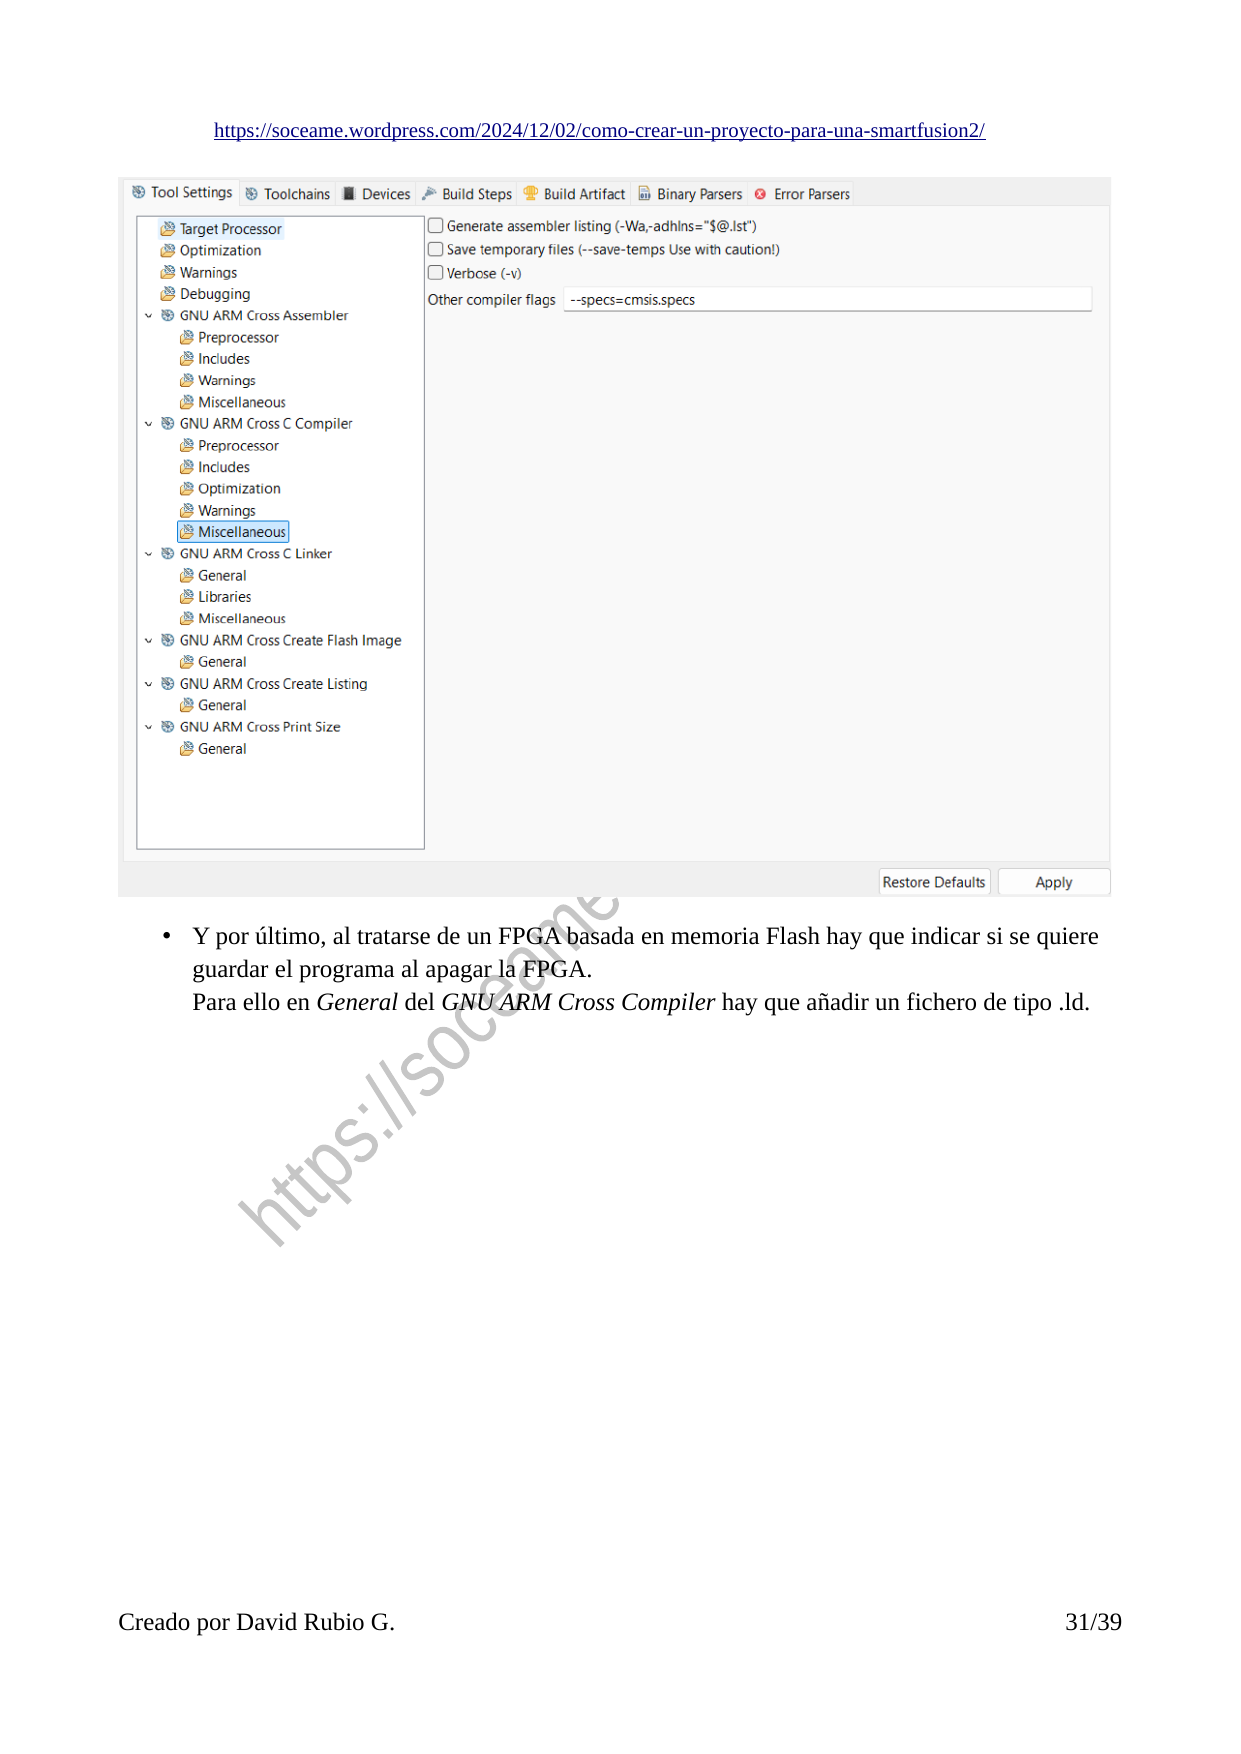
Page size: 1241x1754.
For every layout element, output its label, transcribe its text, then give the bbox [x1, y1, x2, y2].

list Y por último, al tratarse de un FPGA basada en memoria Flash hay que indicar si se quiere guardar el programa al apagar la FPGA. Para ello en General del GNU ARM Cross Compiler hay que añadir un fichero de tipo .ld. [162, 921, 1122, 1016]
picture [118, 177, 1112, 897]
